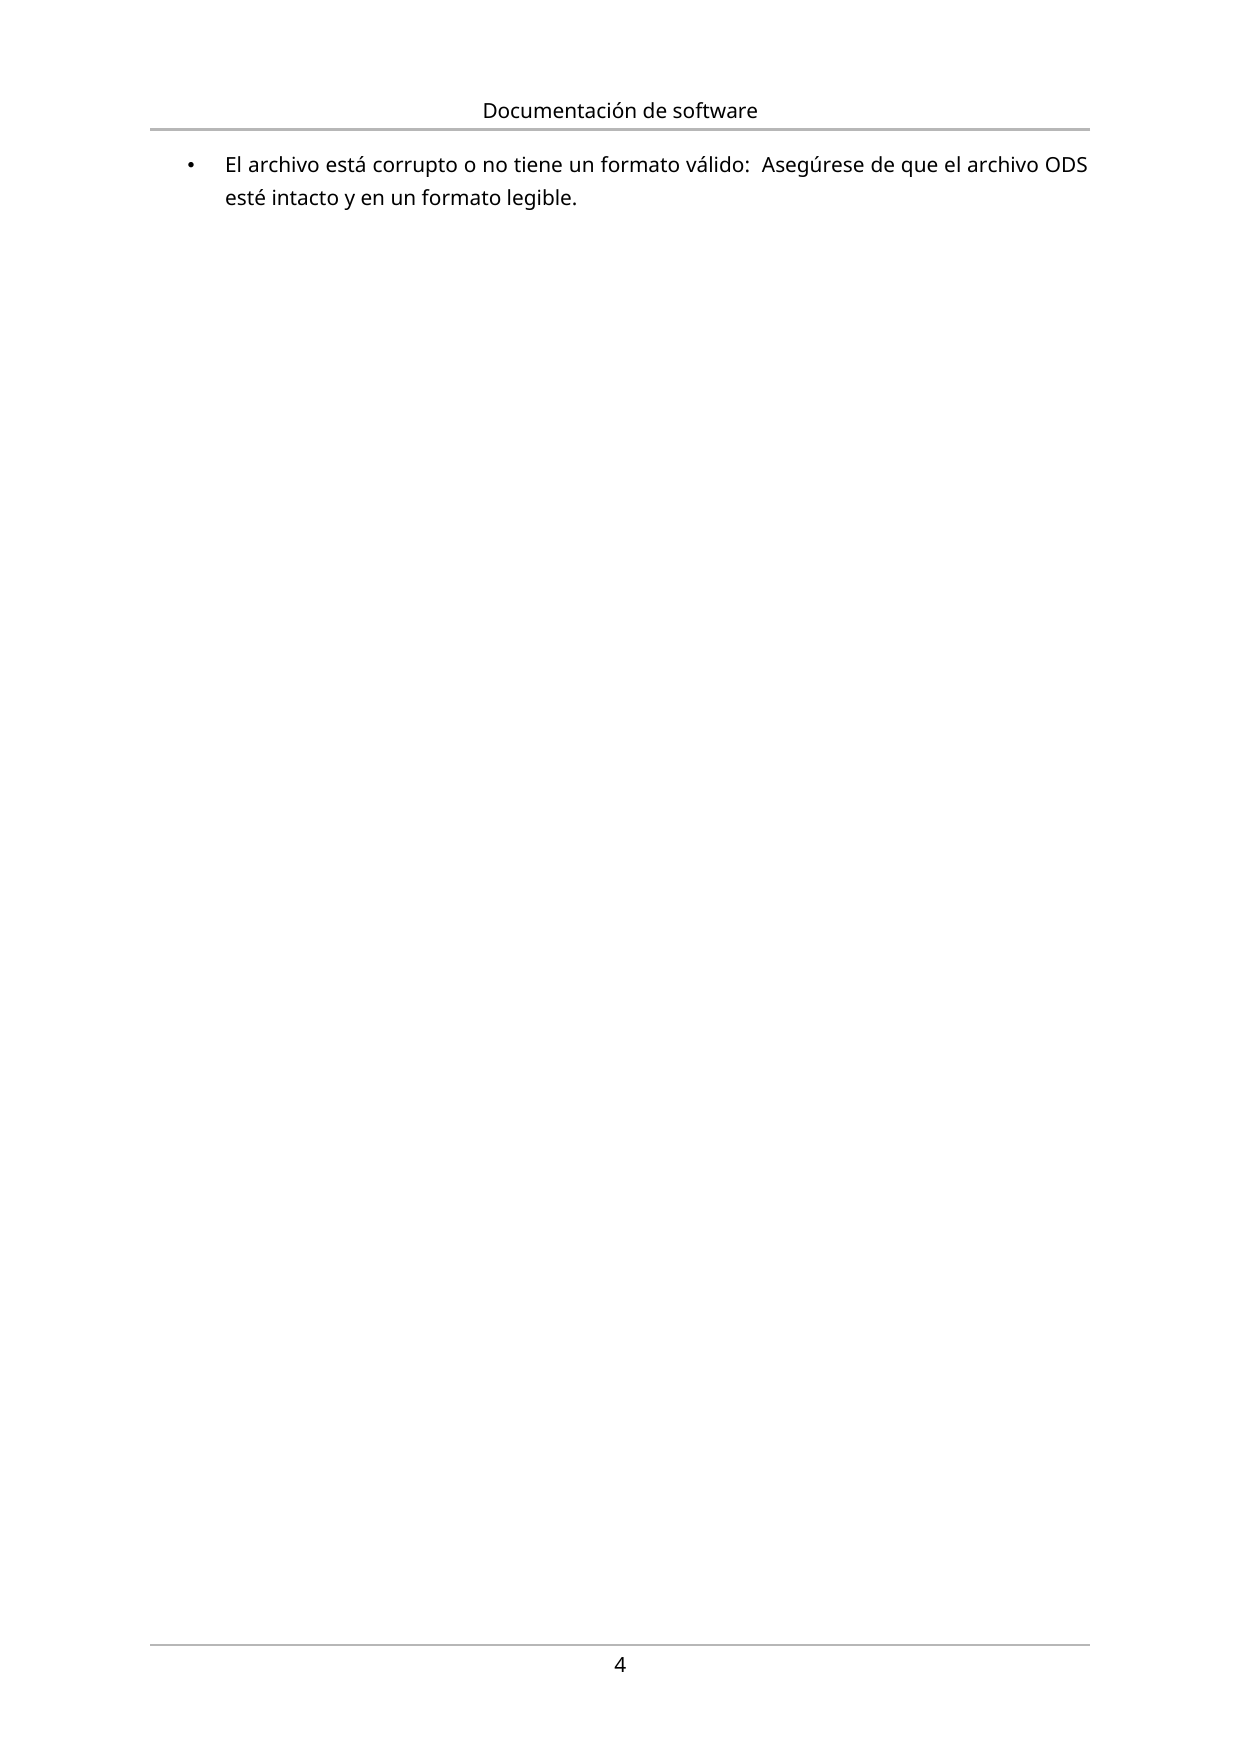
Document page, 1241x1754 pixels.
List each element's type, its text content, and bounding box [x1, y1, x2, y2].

list El archivo está corrupto o no tiene un formato válido: Asegúrese de que el archivo ODS esté intacto y en un formato legible. [187, 150, 1090, 211]
